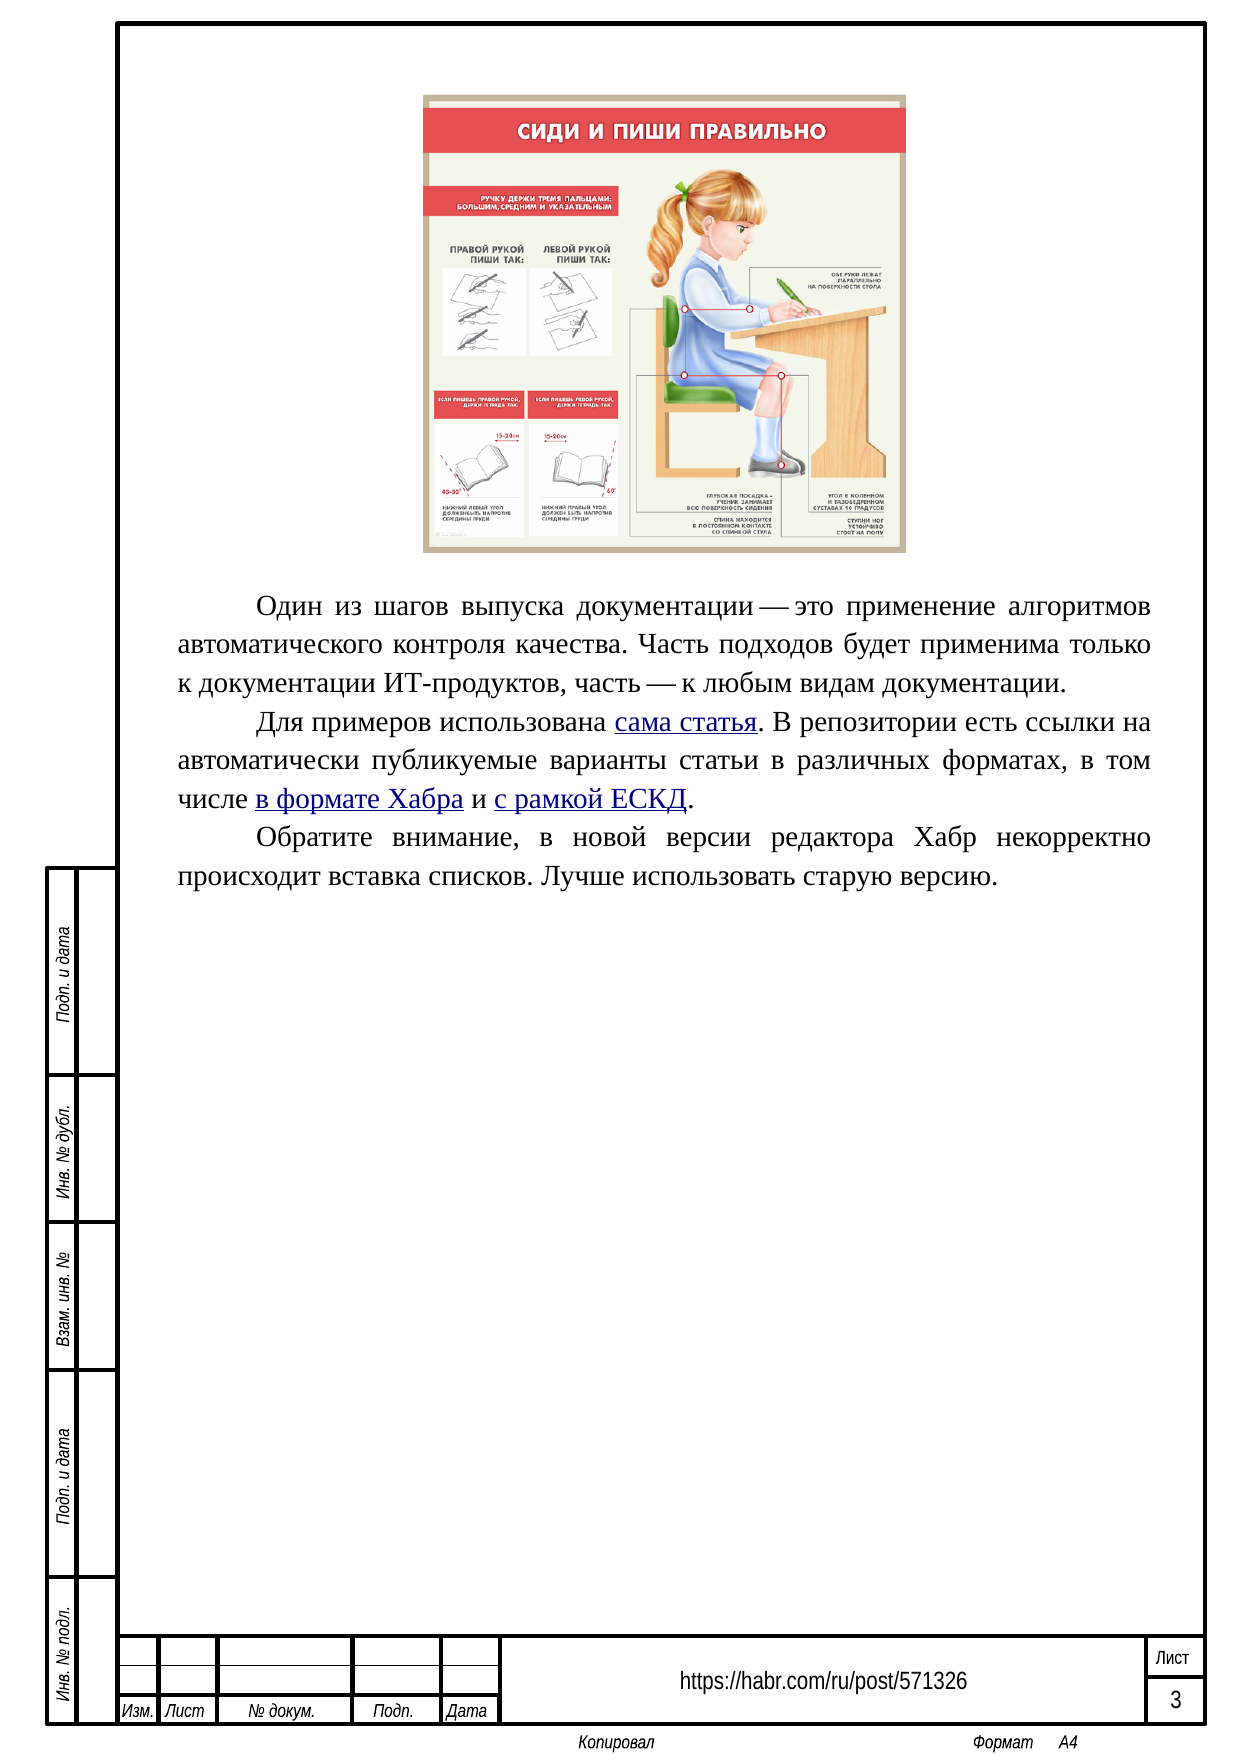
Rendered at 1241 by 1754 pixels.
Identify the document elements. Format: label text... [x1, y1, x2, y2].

text Для примеров использована сама статья. В репозитории есть ссылки на автоматически публикуемые варианты статьи в различных форматах, в том числе в формате Хабра и с рамкой ЕСКД. [177, 704, 1152, 814]
text Обратите внимание, в новой версии редактора Хабр некорректно происходит вставка списков. Лучше использовать старую версию. [177, 819, 1152, 891]
picture [313, 94, 1016, 553]
text Один из шагов выпуска документации — это применение алгоритмов автоматического контроля качества. Часть подходов будет применима только к документации ИТ-продуктов, часть — к любым видам документации. [177, 588, 1152, 699]
